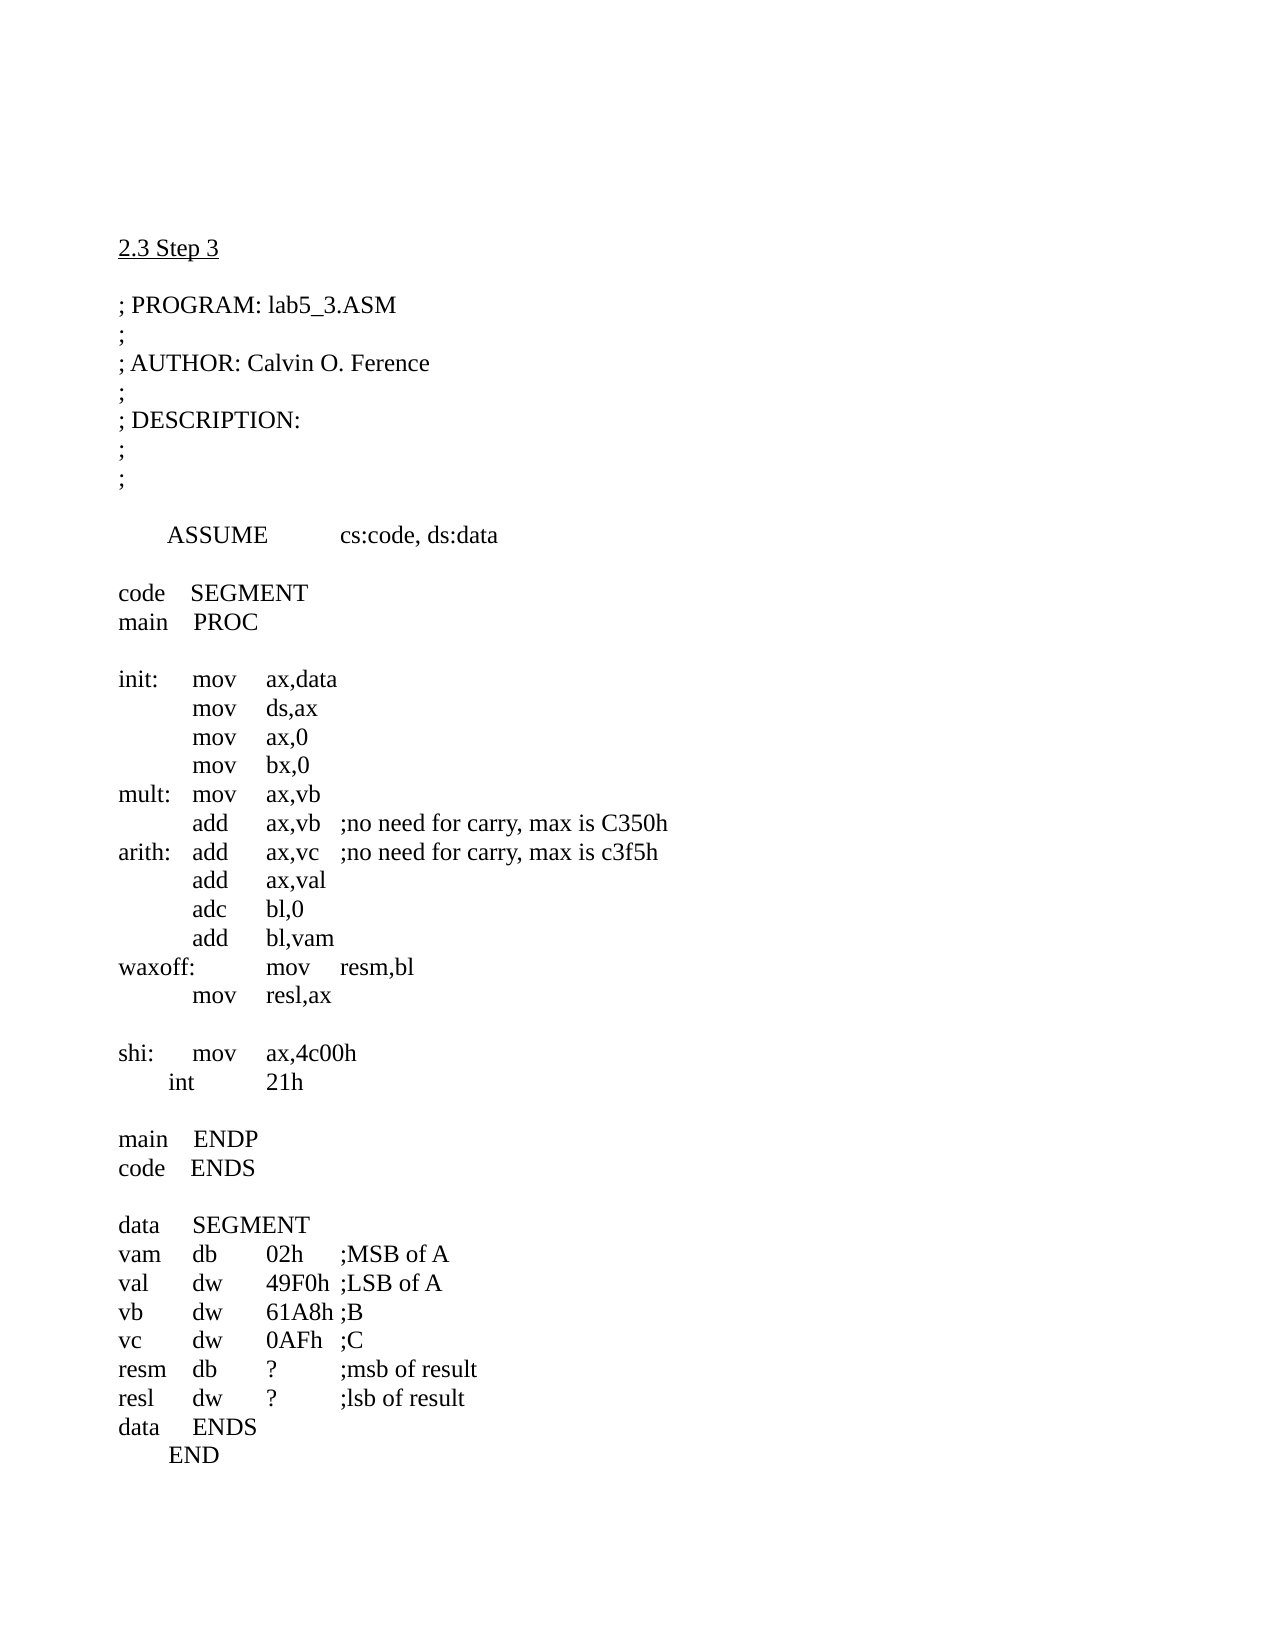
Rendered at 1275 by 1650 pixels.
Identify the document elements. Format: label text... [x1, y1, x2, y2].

text ; [118, 377, 1157, 406]
text shi: mov ax,4c00h [118, 1038, 1157, 1067]
text ; PROGRAM: lab5_3.ASM [118, 291, 1157, 319]
text main PROC [118, 607, 1157, 636]
text resl dw ? ;lsb of result [118, 1383, 1157, 1412]
text ; AUTHOR: Calvin O. Ference [118, 348, 1157, 377]
text 2.3 Step 3 [118, 233, 1157, 262]
text add bl,vam [118, 923, 1157, 952]
text code SEGMENT [118, 578, 1157, 607]
text val dw 49F0h ;LSB of A [118, 1268, 1157, 1297]
text data SEGMENT [118, 1211, 1157, 1239]
text ; [118, 434, 1157, 463]
text add ax,vb ;no need for carry, max is C350h [118, 808, 1157, 837]
text add ax,val [118, 866, 1157, 894]
text ; DESCRIPTION: [118, 406, 1157, 434]
text arith: add ax,vc ;no need for carry, max is c3f5h [118, 837, 1157, 866]
text code ENDS [118, 1153, 1157, 1182]
text int 21h [118, 1067, 1157, 1096]
text vb dw 61A8h ;B [118, 1297, 1157, 1326]
text mov ds,ax [118, 693, 1157, 722]
text resm db ? ;msb of result [118, 1354, 1157, 1383]
text init: mov ax,data [118, 664, 1157, 693]
text data ENDS [118, 1412, 1157, 1441]
text mov resl,ax [118, 981, 1157, 1009]
text main ENDP [118, 1124, 1157, 1153]
text adc bl,0 [118, 894, 1157, 923]
text ; [118, 319, 1157, 348]
text waxoff: mov resm,bl [118, 952, 1157, 981]
text vam db 02h ;MSB of A [118, 1239, 1157, 1268]
text vc dw 0AFh ;C [118, 1326, 1157, 1354]
text ASSUME cs:code, ds:data [118, 521, 1157, 549]
text mov bx,0 [118, 751, 1157, 779]
text mult: mov ax,vb [118, 779, 1157, 808]
text END [118, 1441, 1157, 1469]
text ; [118, 463, 1157, 492]
text mov ax,0 [118, 722, 1157, 751]
